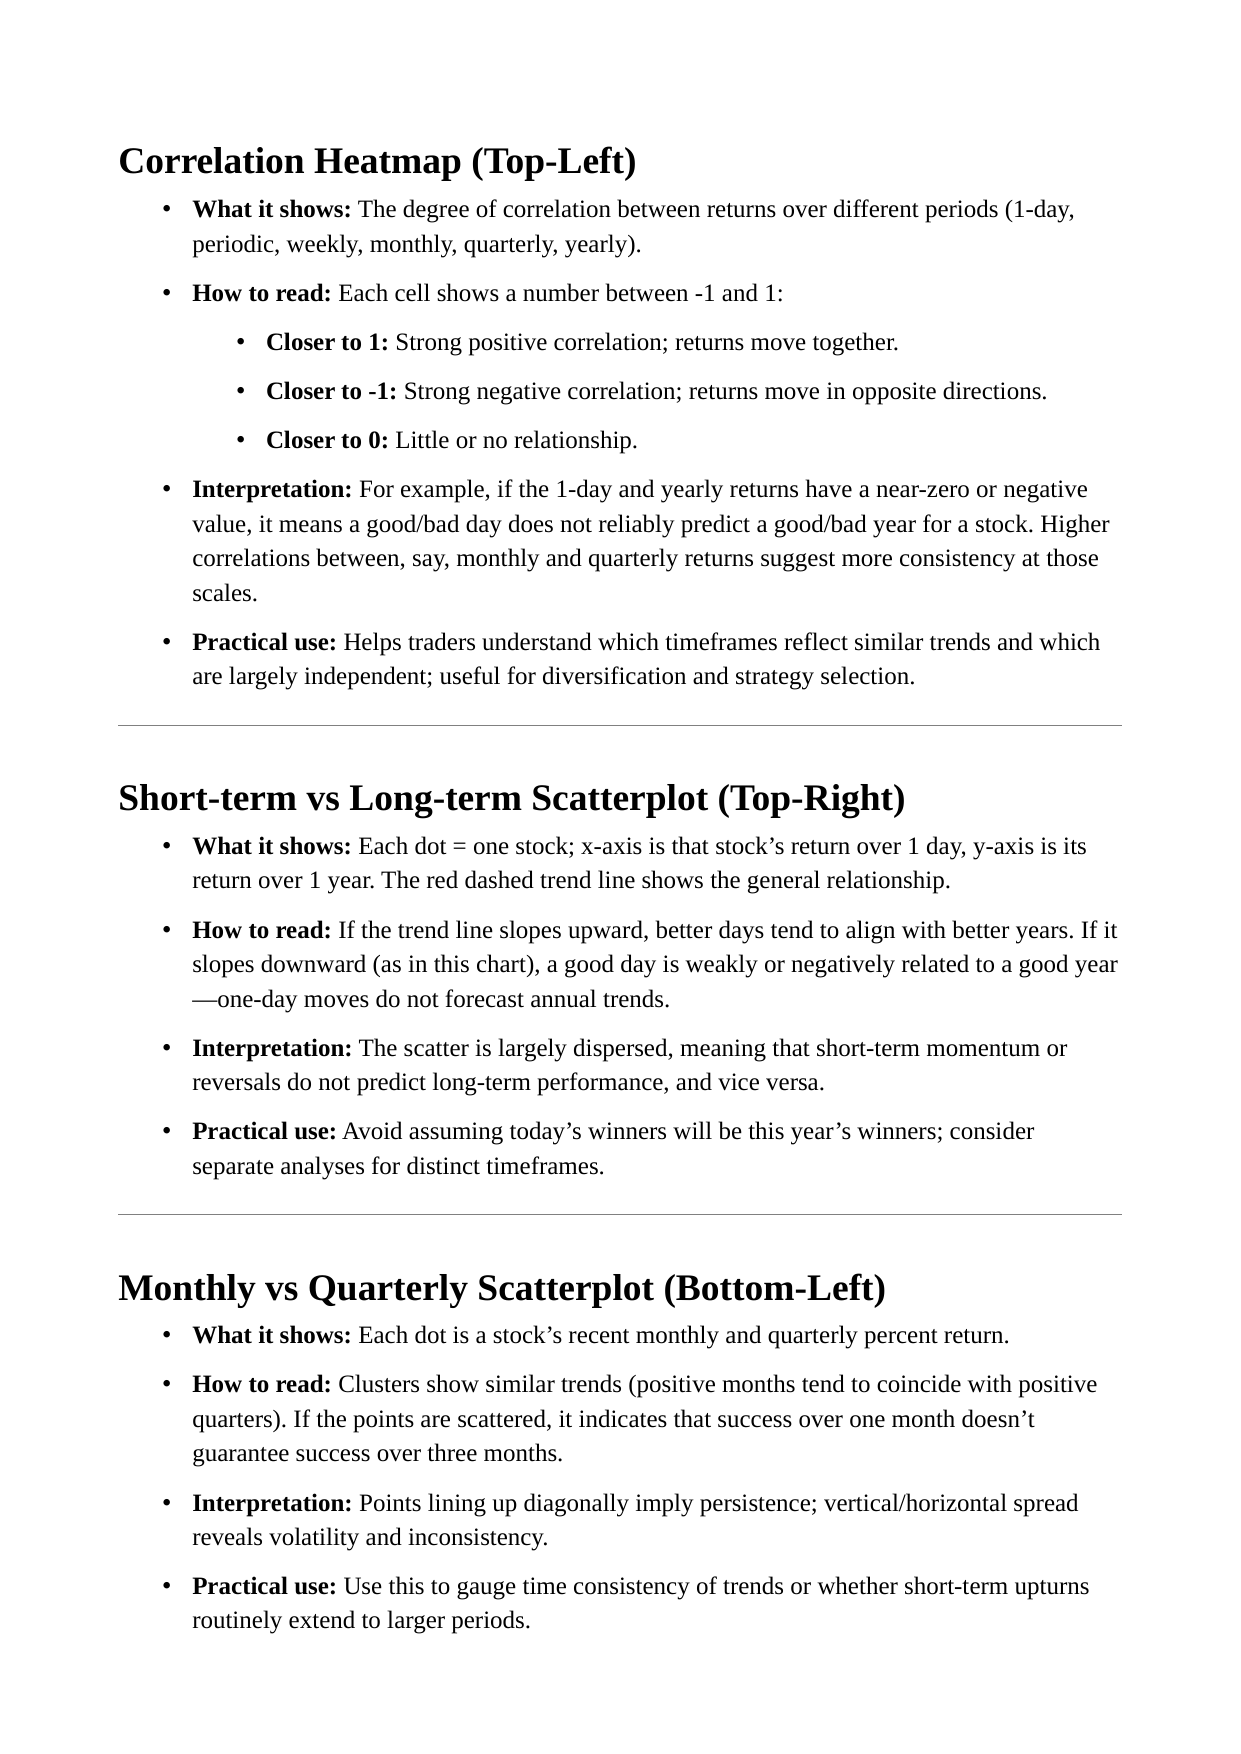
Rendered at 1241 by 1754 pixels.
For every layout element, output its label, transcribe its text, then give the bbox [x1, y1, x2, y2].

list Interpretation: Points lining up diagonally imply persistence; vertical/horizontal spread reveals volatility and inconsistency. [162, 1488, 1122, 1551]
subtitle Monthly vs Quarterly Scatterplot (Bottom-Left) [118, 1265, 1122, 1308]
list Closer to -1: Strong negative correlation; returns move in opposite directions. [236, 376, 1122, 405]
list Practical use: Use this to gauge time consistency of trends or whether short-term upturns routinely extend to larger periods. [162, 1571, 1122, 1634]
list What it shows: Each dot is a stock’s recent monthly and quarterly percent return. [162, 1321, 1122, 1349]
list Closer to 1: Strong positive correlation; returns move together. [236, 327, 1122, 356]
list What it shows: Each dot = one stock; x-axis is that stock’s return over 1 day, y-axis is its return over 1 year. The red dashed trend line shows the general relationship. [162, 831, 1122, 894]
list Closer to 0: Little or no relationship. [236, 425, 1122, 454]
subtitle Short-term vs Long-term Scatterplot (Top-Right) [118, 776, 1122, 819]
list How to read: Clusters show similar trends (positive months tend to coincide with positive quarters). If the points are scattered, it indicates that success over one month doesn’t guarantee success over three months. [162, 1369, 1122, 1467]
list What it shows: The degree of correlation between returns over different periods (1-day, periodic, weekly, monthly, quarterly, yearly). [162, 194, 1122, 258]
list Interpretation: For example, if the 1-day and yearly returns have a near-zero or negative value, it means a good/bad day does not reliably predict a good/bad year for a stock. Higher correlations between, say, monthly and quarterly returns suggest more consistency at those scales. [162, 474, 1122, 607]
list How to read: If the trend line slopes upward, better days tend to align with better years. If it slopes downward (as in this chart), a good day is weakly or negatively related to a good year—one-day moves do not forecast annual trends. [162, 915, 1122, 1012]
list How to read: Each cell shows a number between -1 and 1: [162, 278, 1122, 307]
list Interpretation: The scatter is largely dispersed, meaning that short-term momentum or reversals do not predict long-term performance, and vice versa. [162, 1033, 1122, 1096]
list Practical use: Avoid assuming today’s winners will be this year’s winners; consider separate analyses for distinct timeframes. [162, 1116, 1122, 1179]
list Practical use: Helps traders understand which timeframes reflect similar trends and which are largely independent; useful for diversification and strategy selection. [162, 627, 1122, 690]
subtitle Correlation Heatmap (Top-Left) [118, 139, 1122, 182]
